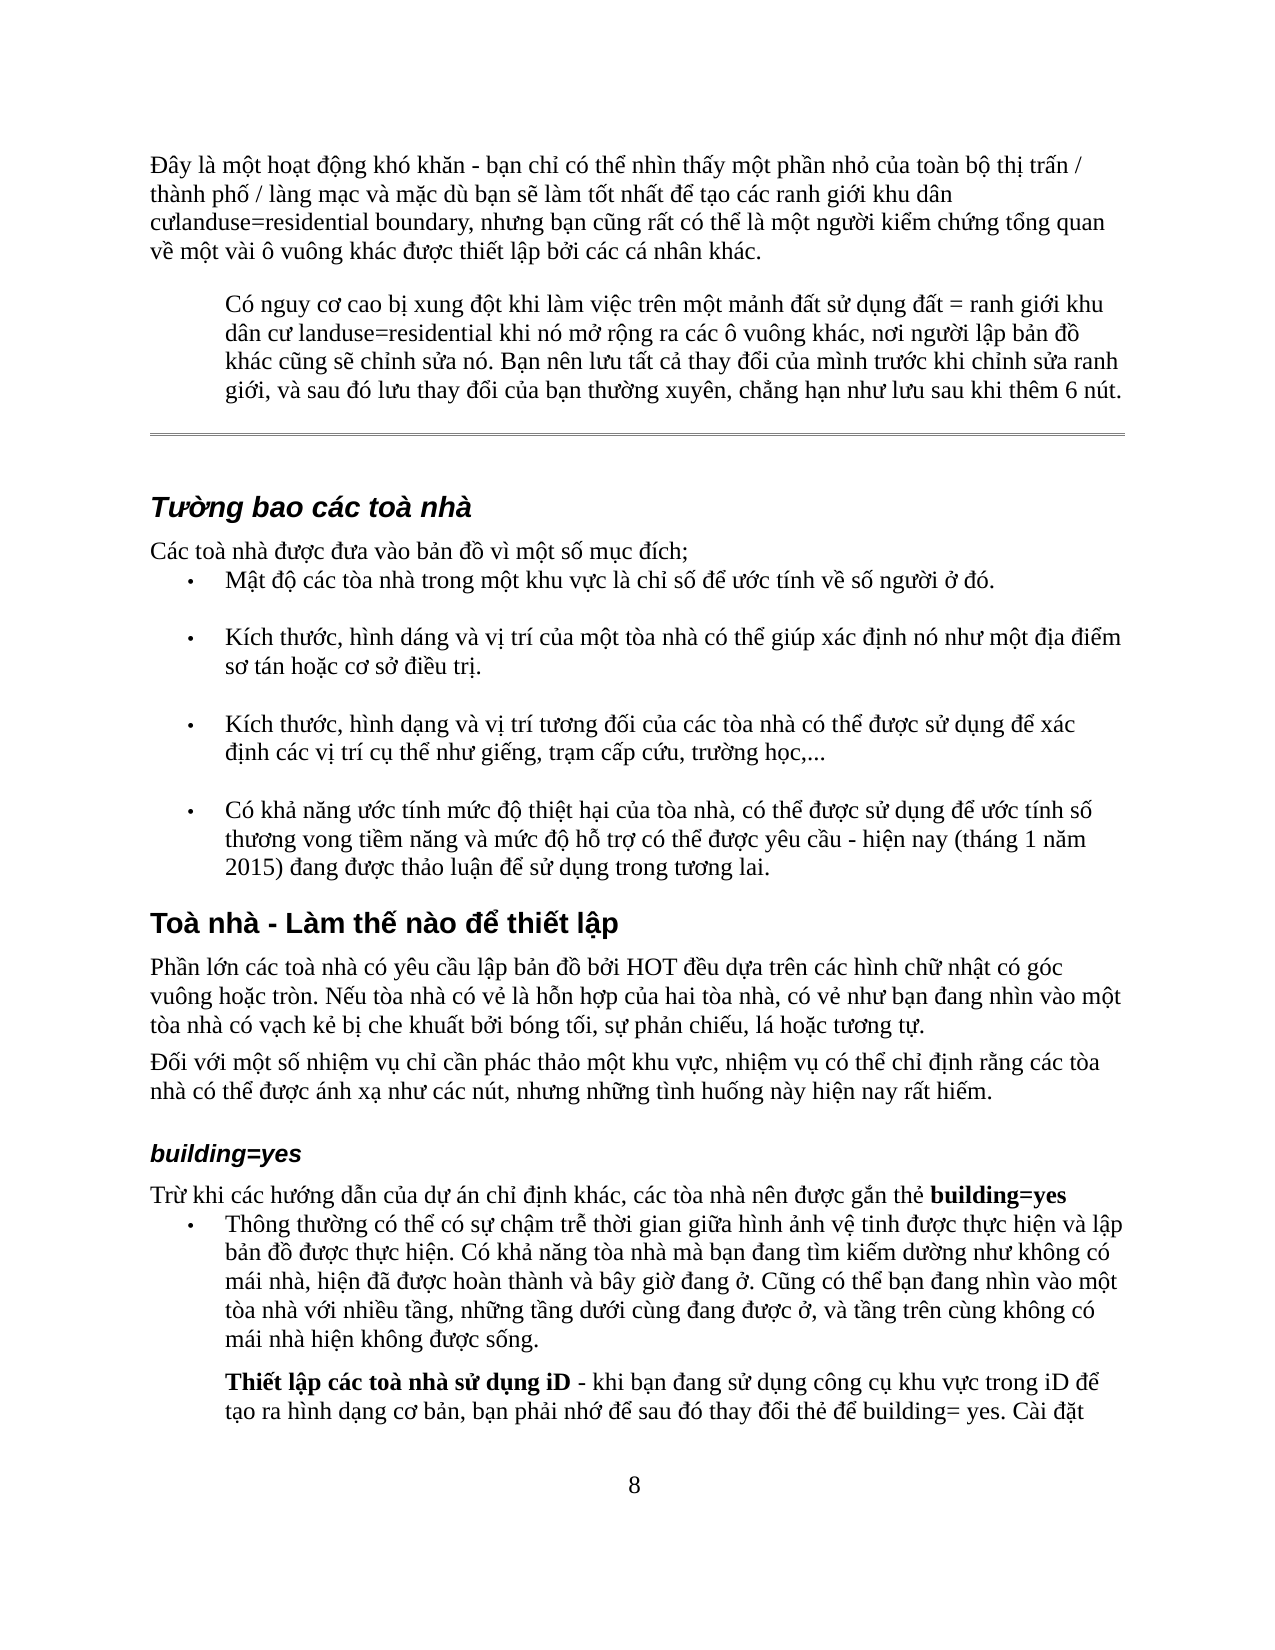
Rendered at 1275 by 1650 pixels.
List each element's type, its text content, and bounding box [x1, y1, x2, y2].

text Đối với một số nhiệm vụ chỉ cần phác thảo một khu vực, nhiệm vụ có thể chỉ định rằng các tòa nhà có thể được ánh xạ như các nút, nhưng những tình huống này hiện nay rất hiếm. [150, 1047, 1125, 1105]
list Thông thường có thể có sự chậm trễ thời gian giữa hình ảnh vệ tinh được thực hiện và lập bản đồ được thực hiện. Có khả năng tòa nhà mà bạn đang tìm kiếm dường như không có mái nhà, hiện đã được hoàn thành và bây giờ đang ở. Cũng có thể bạn đang nhìn vào một tòa nhà với nhiều tầng, những tầng dưới cùng đang được ở, và tầng trên cùng không có mái nhà hiện không được sống. [187, 1209, 1125, 1352]
text Thiết lập các toà nhà sử dụng iD - khi bạn đang sử dụng công cụ khu vực trong iD để tạo ra hình dạng cơ bản, bạn phải nhớ để sau đó thay đổi thẻ để building= yes. Cài đặt [225, 1367, 1125, 1425]
subtitle building=yes [150, 1139, 1125, 1167]
text Đây là một hoạt động khó khăn - bạn chỉ có thể nhìn thấy một phần nhỏ của toàn bộ thị trấn / thành phố / làng mạc và mặc dù bạn sẽ làm tốt nhất để tạo các ranh giới khu dân cưlanduse=residential boundary, nhưng bạn cũng rất có thể là một người kiểm chứng tổng quan về một vài ô vuông khác được thiết lập bởi các cá nhân khác. [150, 150, 1125, 265]
text Trừ khi các hướng dẫn của dự án chỉ định khác, các tòa nhà nên được gắn thẻ building=yes [150, 1180, 1125, 1209]
text Các toà nhà được đưa vào bản đồ vì một số mục đích; [150, 536, 1125, 565]
list Có khả năng ước tính mức độ thiệt hại của tòa nhà, có thể được sử dụng để ước tính số thương vong tiềm năng và mức độ hỗ trợ có thể được yêu cầu - hiện nay (tháng 1 năm 2015) đang được thảo luận để sử dụng trong tương lai. [187, 795, 1125, 881]
subtitle Tường bao các toà nhà [150, 490, 1125, 524]
list Kích thước, hình dạng và vị trí tương đối của các tòa nhà có thể được sử dụng để xác định các vị trí cụ thể như giếng, trạm cấp cứu, trường học,... [187, 709, 1125, 795]
text Phần lớn các toà nhà có yêu cầu lập bản đồ bởi HOT đều dựa trên các hình chữ nhật có góc vuông hoặc tròn. Nếu tòa nhà có vẻ là hỗn hợp của hai tòa nhà, có vẻ như bạn đang nhìn vào một tòa nhà có vạch kẻ bị che khuất bởi bóng tối, sự phản chiếu, lá hoặc tương tự. [150, 952, 1125, 1038]
list Kích thước, hình dáng và vị trí của một tòa nhà có thể giúp xác định nó như một địa điểm sơ tán hoặc cơ sở điều trị. [187, 622, 1125, 709]
text Có nguy cơ cao bị xung đột khi làm việc trên một mảnh đất sử dụng đất = ranh giới khu dân cư landuse=residential khi nó mở rộng ra các ô vuông khác, nơi người lập bản đồ khác cũng sẽ chỉnh sửa nó. Bạn nên lưu tất cả thay đổi của mình trước khi chỉnh sửa ranh giới, và sau đó lưu thay đổi của bạn thường xuyên, chẳng hạn như lưu sau khi thêm 6 nút. [225, 289, 1125, 404]
subtitle Toà nhà - Làm thế nào để thiết lập [150, 906, 1125, 940]
list Mật độ các tòa nhà trong một khu vực là chỉ số để ước tính về số người ở đó. [187, 565, 1125, 622]
